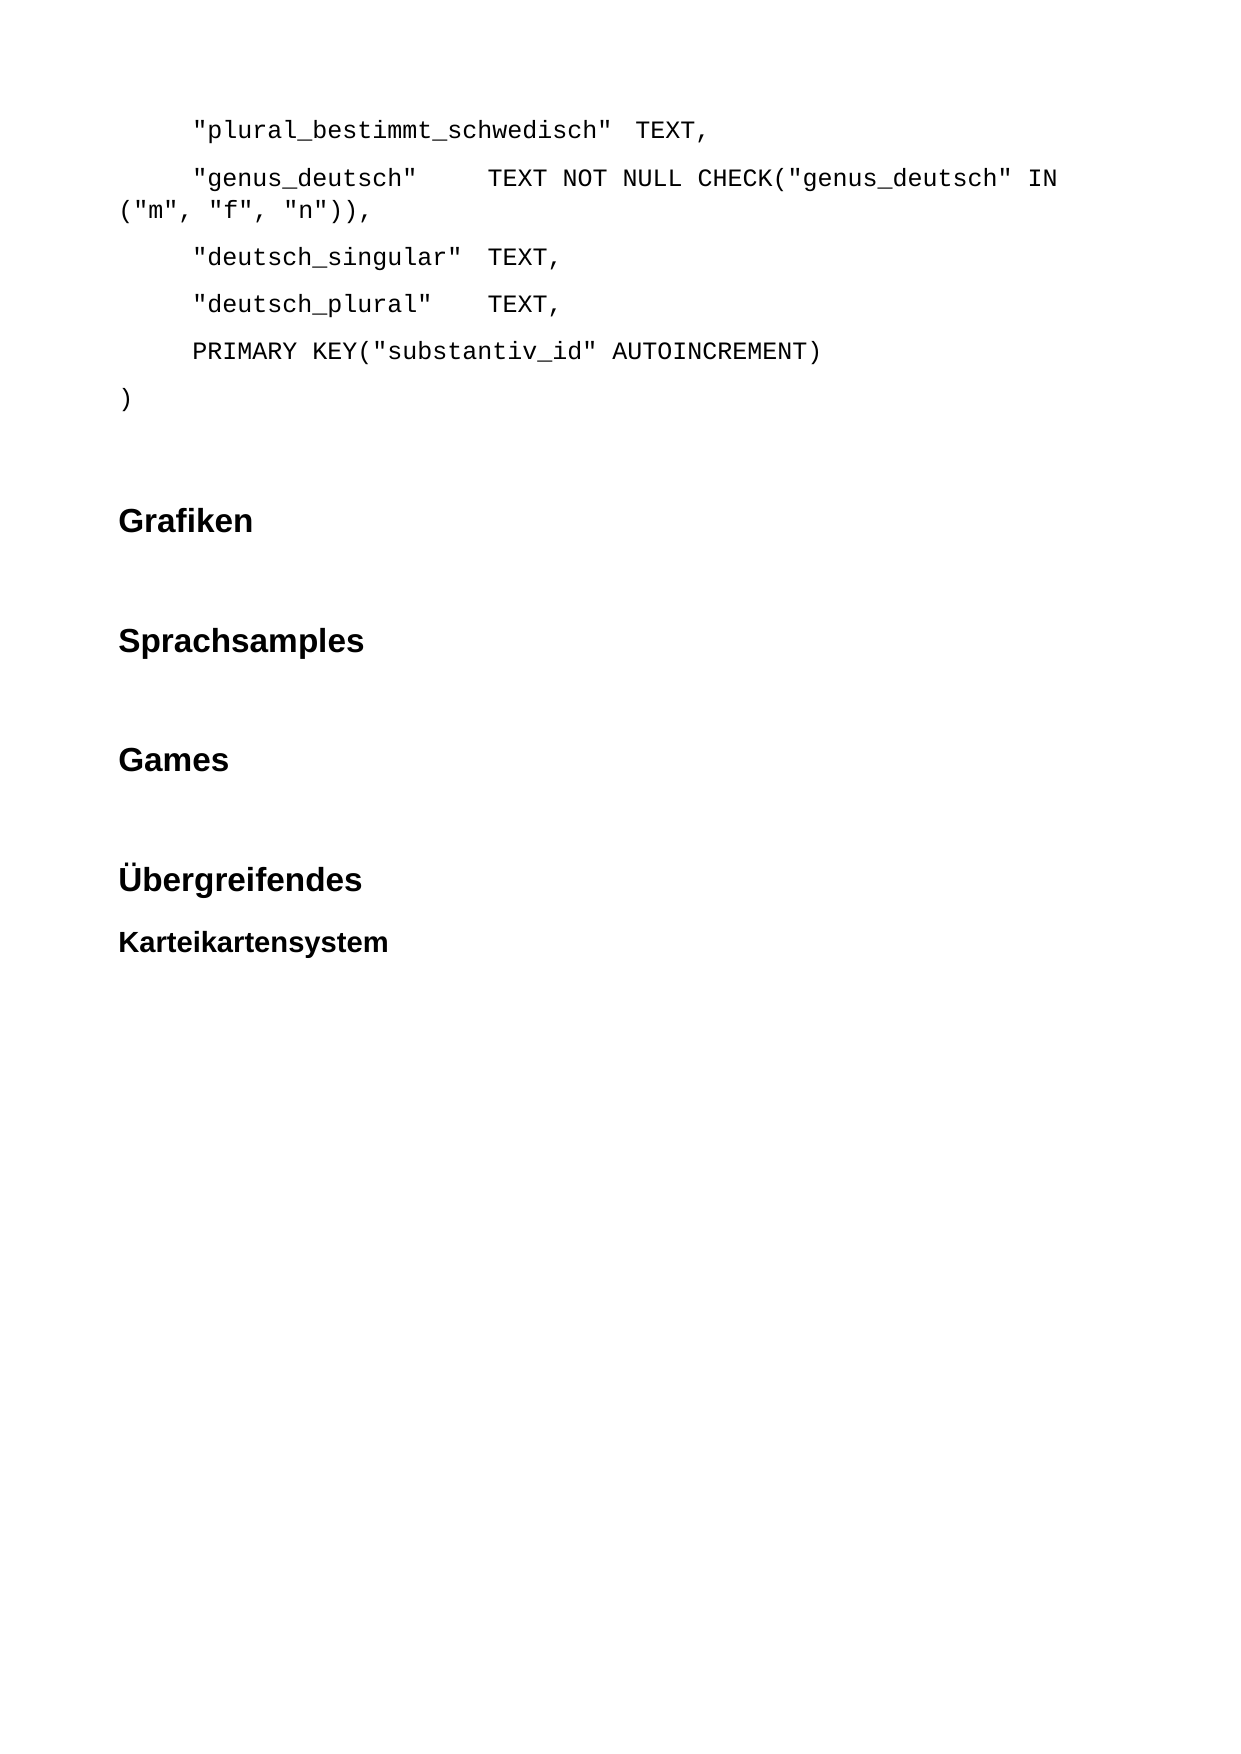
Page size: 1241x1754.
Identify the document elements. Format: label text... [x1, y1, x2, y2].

text "plural_bestimmt_schwedisch" TEXT, [118, 118, 1122, 146]
text "genus_deutsch" TEXT NOT NULL CHECK("genus_deutsch" IN ("m", "f", "n")), [118, 165, 1122, 226]
subtitle Karteikartensystem [118, 925, 1122, 959]
subtitle Übergreifendes [118, 860, 1122, 898]
text PRIMARY KEY("substantiv_id" AUTOINCREMENT) [118, 339, 1122, 367]
subtitle Sprachsamples [118, 621, 1122, 659]
subtitle Games [118, 740, 1122, 779]
text ) [118, 386, 1122, 414]
text "deutsch_singular" TEXT, [118, 245, 1122, 273]
subtitle Grafiken [118, 502, 1122, 540]
text "deutsch_plural" TEXT, [118, 292, 1122, 320]
